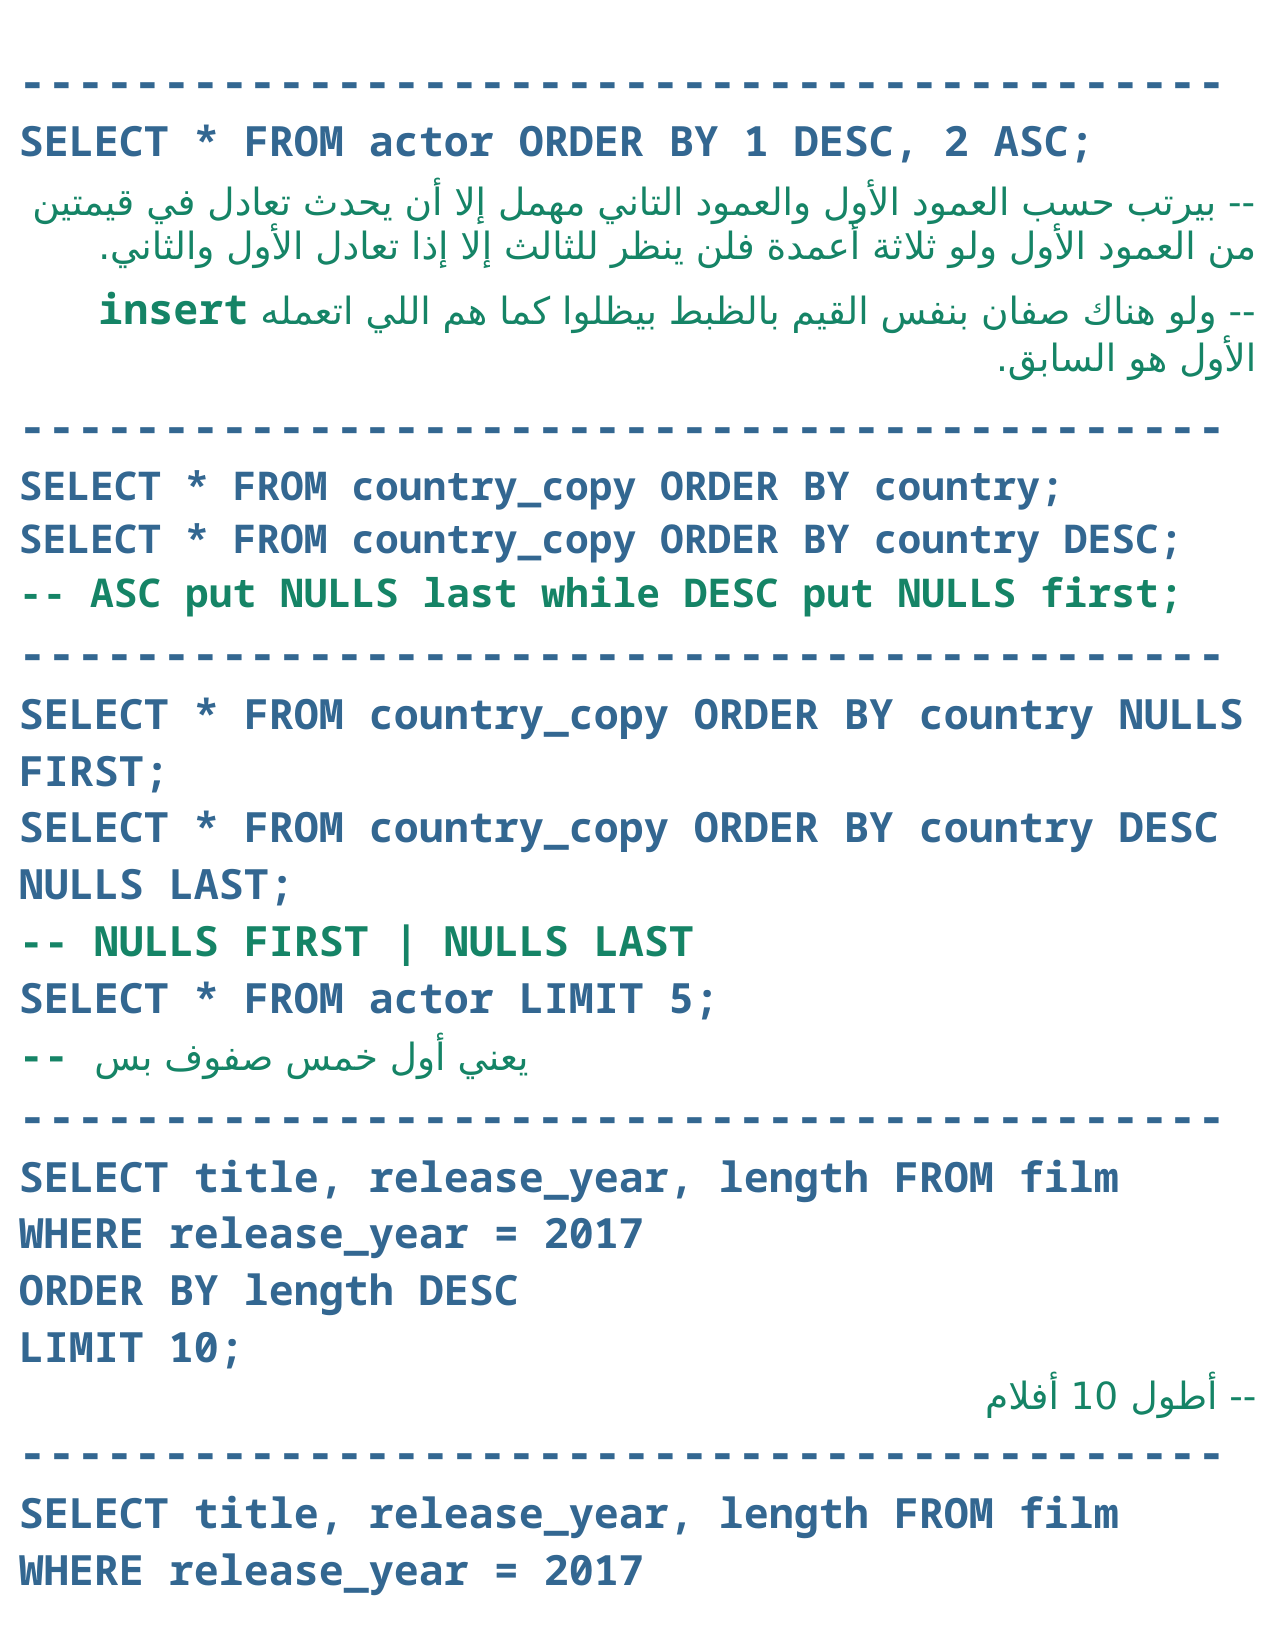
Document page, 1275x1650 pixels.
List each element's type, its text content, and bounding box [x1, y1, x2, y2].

text SELECT * FROM country_copy ORDER BY country NULLS FIRST; [19, 685, 1256, 798]
text -- يعني أول خمس صفوف بس [19, 1025, 1256, 1082]
text -- بيرتب حسب العمود اﻷول والعمود التاني مهمل إلا أن يحدث تعادل في قيمتين من العمود اﻷول ولو ثلاثة أعمدة فلن ينظر للثالث إلا إذا تعادل اﻷول والثاني. [19, 181, 1256, 268]
text -- أطول 10 أفلام [19, 1374, 1256, 1418]
text -- ولو هناك صفان بنفس القيم بالظبط بيظلوا كما هم اللي اتعمله insert اﻷول هو السابق. [19, 280, 1256, 380]
text SELECT * FROM country_copy ORDER BY country; [19, 458, 1256, 512]
text ORDER BY length DESC [19, 1261, 1256, 1318]
text -- ASC put NULLS last while DESC put NULLS first; [19, 566, 1256, 619]
text LIMIT 10; [19, 1318, 1256, 1374]
text SELECT * FROM country_copy ORDER BY country DESC NULLS LAST; [19, 798, 1256, 912]
text ------------------------------------------ [19, 392, 1256, 458]
text -- NULLS FIRST | NULLS LAST [19, 912, 1256, 969]
text SELECT * FROM country_copy ORDER BY country DESC; [19, 512, 1256, 566]
text ------------------------------------------ [19, 47, 1256, 112]
text SELECT title, release_year, length FROM film WHERE release_year = 2017 [19, 1483, 1256, 1597]
text SELECT title, release_year, length FROM film WHERE release_year = 2017 [19, 1147, 1256, 1261]
text ------------------------------------------ [19, 1418, 1256, 1483]
text ------------------------------------------ [19, 619, 1256, 685]
text SELECT * FROM actor LIMIT 5; [19, 969, 1256, 1025]
text SELECT * FROM actor ORDER BY 1 DESC, 2 ASC; [19, 112, 1256, 169]
text ------------------------------------------ [19, 1082, 1256, 1147]
